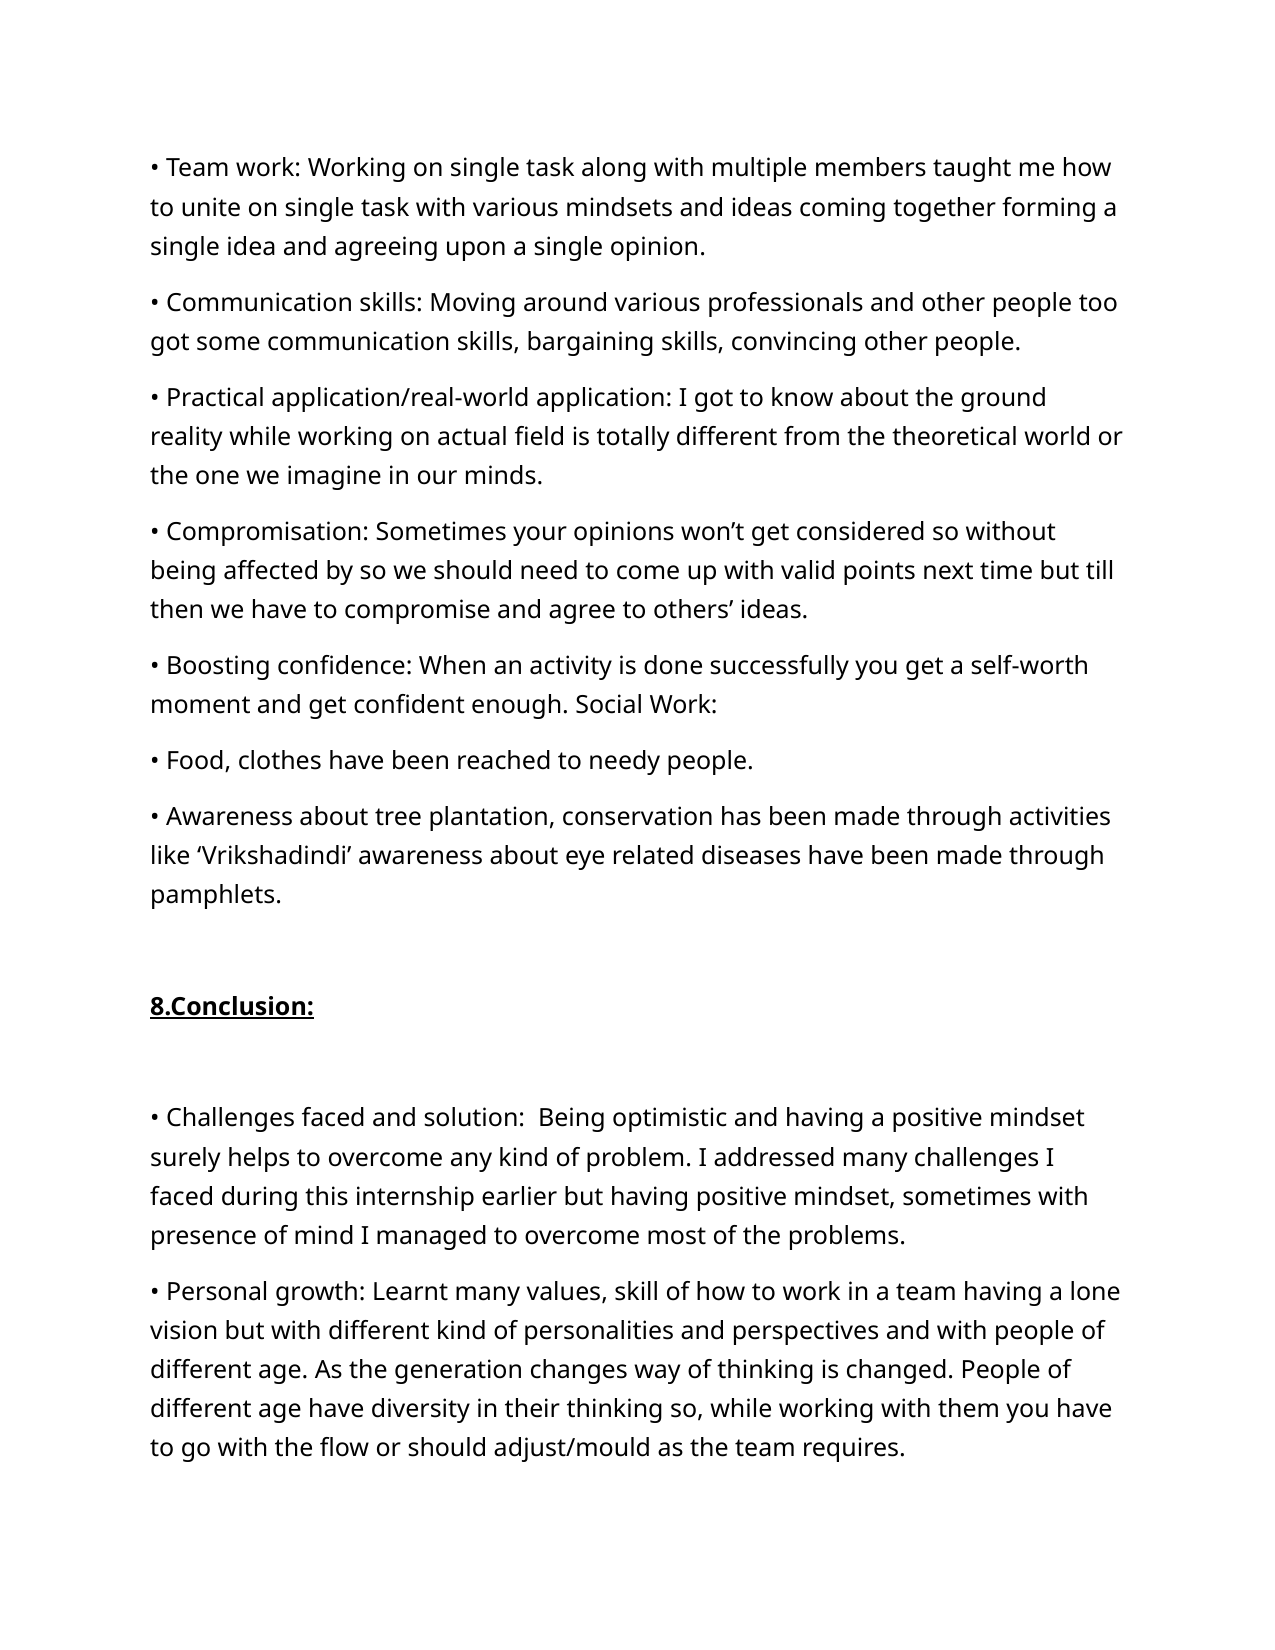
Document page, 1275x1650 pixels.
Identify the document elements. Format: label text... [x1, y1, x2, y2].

text • Boosting confidence: When an activity is done successfully you get a self-worth moment and get confident enough. Social Work: [150, 647, 1125, 721]
text • Team work: Working on single task along with multiple members taught me how to unite on single task with various mindsets and ideas coming together forming a single idea and agreeing upon a single opinion. [150, 150, 1125, 262]
text • Food, clothes have been reached to needy people. [150, 742, 1125, 777]
text • Practical application/real-world application: I got to know about the ground reality while working on actual field is totally different from the theoretical world or the one we imagine in our minds. [150, 379, 1125, 492]
text • Compromisation: Sometimes your opinions won’t get considered so without being affected by so we should need to come up with valid points next time but till then we have to compromise and agree to others’ ideas. [150, 513, 1125, 626]
text • Personal growth: Learnt many values, skill of how to work in a team having a lone vision but with different kind of personalities and perspectives and with people of different age. As the generation changes way of thinking is changed. People of different age have diversity in their thinking so, while working with them you have to go with the flow or should adjust/mould as the team requires. [150, 1273, 1125, 1464]
text • Challenges faced and solution: Being optimistic and having a positive mindset surely helps to overcome any kind of problem. I addressed many challenges I faced during this internship earlier but having positive mindset, sometimes with presence of mind I managed to overcome most of the problems. [150, 1100, 1125, 1252]
text • Awareness about tree plantation, conservation has been made through activities like ‘Vrikshadindi’ awareness about eye related diseases have been made through pamphlets. [150, 798, 1125, 911]
text • Communication skills: Moving around various professionals and other people too got some communication skills, bargaining skills, convincing other people. [150, 284, 1125, 357]
text 8.Conclusion: [150, 988, 1125, 1022]
